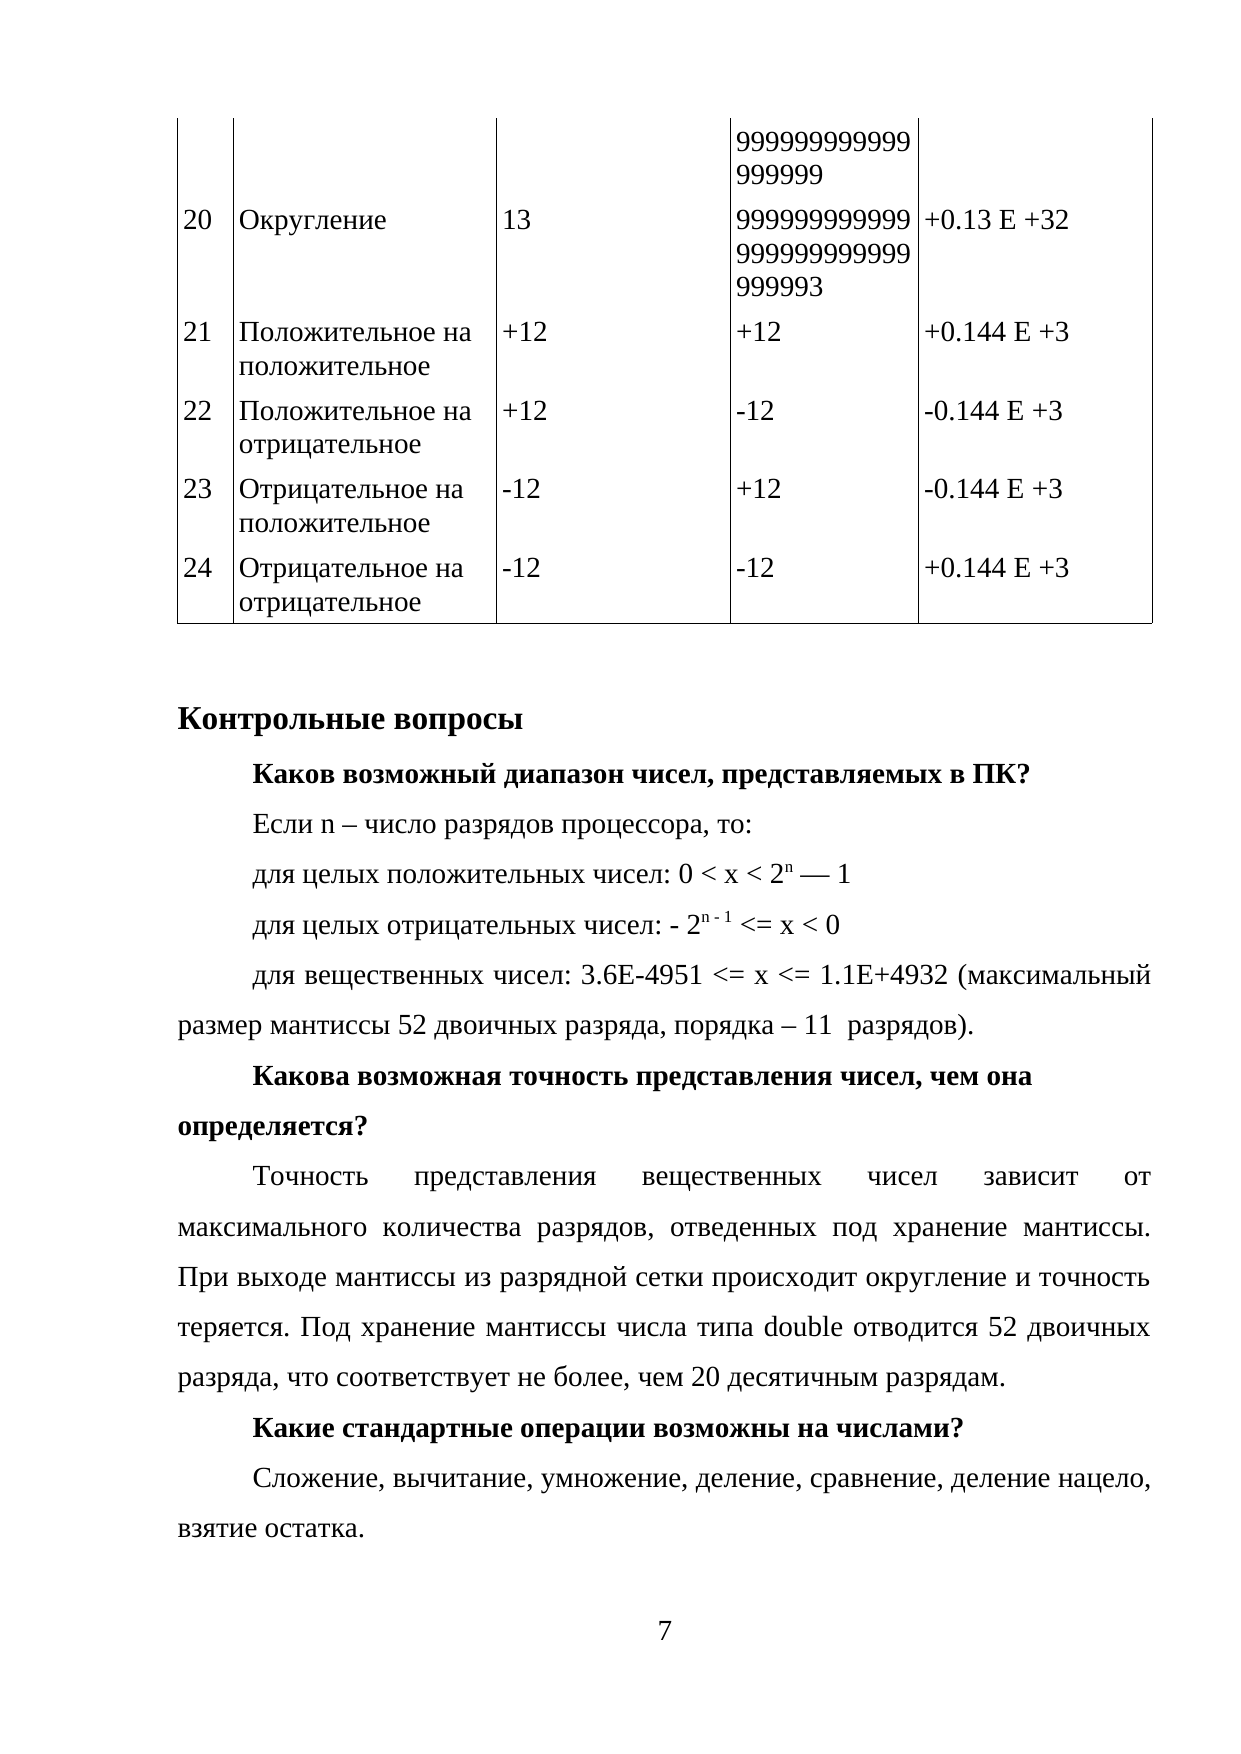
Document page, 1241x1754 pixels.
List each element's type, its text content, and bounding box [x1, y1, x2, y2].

table_cell -12 [497, 466, 730, 544]
table_cell Положительное на отрицательное [234, 387, 496, 466]
table_cell Положительное на положительное [234, 309, 496, 387]
table_cell -12 [731, 544, 918, 623]
table_cell 23 [178, 466, 233, 544]
text для вещественных чисел: 3.6E-4951 <= x <= 1.1E+4932 (максимальный размер мантиссы 52 двоичных разряда, порядка – 11 разрядов). [177, 957, 1152, 1041]
table_cell 22 [178, 387, 233, 466]
table_cell -0.144 E +3 [919, 387, 1152, 466]
table_cell Отрицательное на положительное [234, 466, 496, 544]
table_cell [178, 118, 233, 197]
table_cell -0.144 E +3 [919, 466, 1152, 544]
table_cell -12 [497, 544, 730, 623]
table_cell +12 [731, 309, 918, 387]
table_cell +0.13 E +32 [919, 197, 1152, 309]
text Сложение, вычитание, умножение, деление, сравнение, деление нацело, взятие остатка. [177, 1460, 1152, 1544]
subtitle Контрольные вопросы [177, 698, 1152, 737]
table_cell [919, 118, 1152, 197]
table_cell -12 [731, 387, 918, 466]
text Точность представления вещественных чисел зависит от максимального количества разрядов, отведенных под хранение мантиссы. При выходе мантиссы из разрядной сетки происходит округление и точность теряется. Под хранение мантиссы числа типа double отводится 52 двоичных разряда, что соответствует не более, чем 20 десятичным разрядам. [177, 1158, 1152, 1393]
table_cell [234, 118, 496, 197]
table_cell Округление [234, 197, 496, 309]
table_cell 13 [497, 197, 730, 309]
table_cell +0.144 E +3 [919, 309, 1152, 387]
table_cell 999999999999999999 [731, 118, 918, 197]
table_cell 20 [178, 197, 233, 309]
table_cell +12 [497, 309, 730, 387]
table_cell +12 [497, 387, 730, 466]
table_cell [497, 118, 730, 197]
table_cell 21 [178, 309, 233, 387]
text Какие стандартные операции возможны на числами? [177, 1410, 1152, 1443]
table_cell Отрицательное на отрицательное [234, 544, 496, 623]
text Если n – число разрядов процессора, то: [177, 806, 1152, 840]
text Какова возможная точность представления чисел, чем она определяется? [177, 1058, 1152, 1142]
table_cell +0.144 E +3 [919, 544, 1152, 623]
text для целых положительных чисел: 0 < x < 2n — 1 [177, 856, 1152, 890]
table_cell 24 [178, 544, 233, 623]
table_cell 999999999999999999999999999993 [731, 197, 918, 309]
text Каков возможный диапазон чисел, представляемых в ПК? [177, 756, 1152, 789]
table_cell +12 [731, 466, 918, 544]
text для целых отрицательных чисел: - 2n - 1 <= x < 0 [177, 907, 1152, 940]
